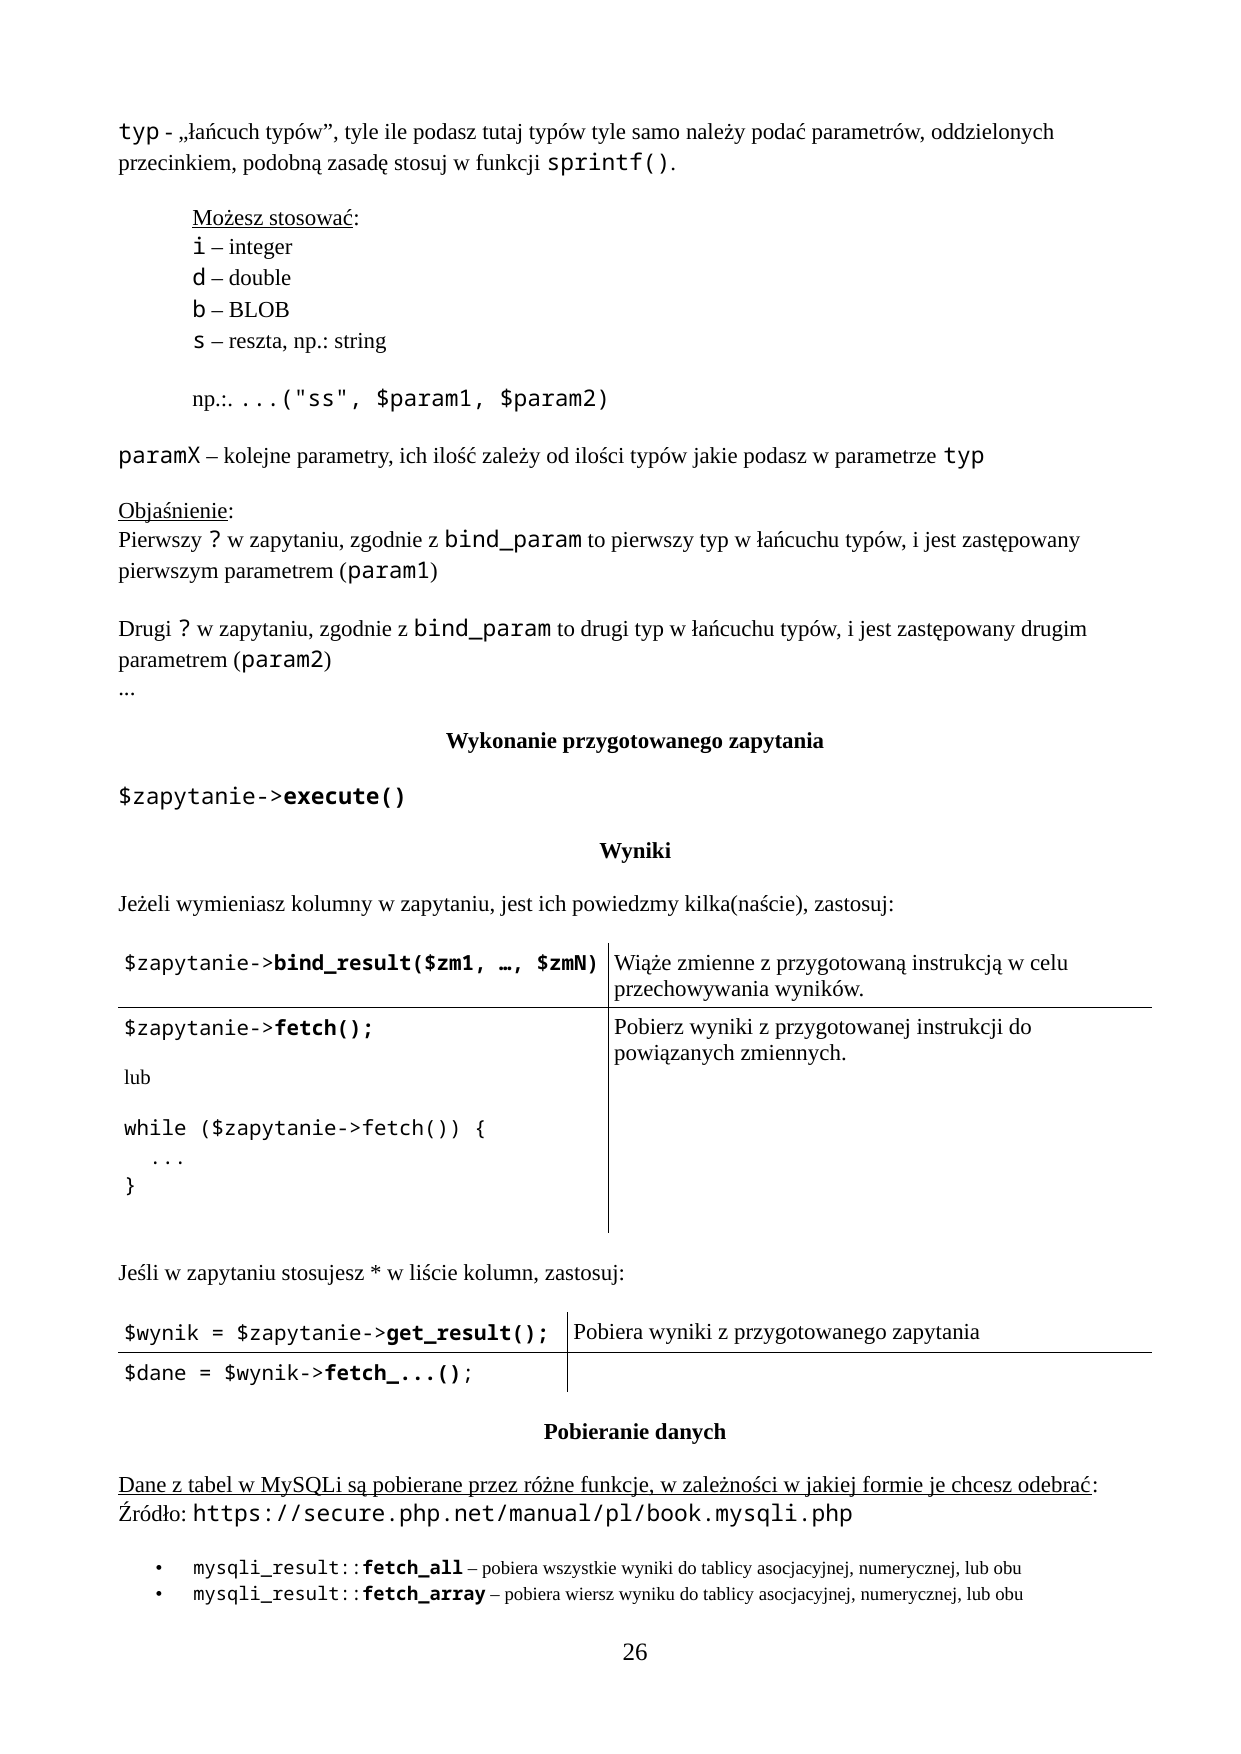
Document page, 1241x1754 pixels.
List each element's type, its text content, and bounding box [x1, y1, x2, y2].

text b – BLOB [192, 293, 1152, 324]
table_cell [568, 1353, 1152, 1392]
text paramX – kolejne parametry, ich ilość zależy od ilości typów jakie podasz w parametrze typ [118, 439, 1152, 470]
text Wyniki [118, 837, 1152, 864]
table_header $wynik = $zapytanie->get_result(); [118, 1312, 567, 1352]
list mysqli_result::fetch_array – pobiera wiersz wyniku do tablicy asocjacyjnej, numerycznej, lub obu [156, 1580, 1152, 1606]
text np.:. ...("ss", $param1, $param2) [118, 381, 1152, 413]
table_header Pobiera wyniki z przygotowanego zapytania [568, 1312, 1152, 1352]
list mysqli_result::fetch_all – pobiera wszystkie wyniki do tablicy asocjacyjnej, numerycznej, lub obu [156, 1554, 1152, 1580]
table_header Wiąże zmienne z przygotowaną instrukcją w celu przechowywania wyników. [609, 943, 1152, 1007]
text Objaśnienie: [118, 497, 1152, 523]
text Jeśli w zapytaniu stosujesz * w liście kolumn, zastosuj: [118, 1259, 1152, 1286]
table_cell $dane = $wynik->fetch_...(); [118, 1353, 567, 1392]
text Źródło: https://secure.php.net/manual/pl/book.mysqli.php [118, 1497, 1152, 1528]
text i – integer [192, 230, 1152, 261]
text Możesz stosować: [192, 204, 1152, 230]
table_cell Pobierz wyniki z przygotowanej instrukcji do powiązanych zmiennych. [609, 1008, 1152, 1233]
text Pobieranie danych [118, 1418, 1152, 1444]
text s – reszta, np.: string [192, 324, 1152, 355]
text Jeżeli wymieniasz kolumny w zapytaniu, jest ich powiedzmy kilka(naście), zastosuj: [118, 890, 1152, 916]
text typ - „łańcuch typów”, tyle ile podasz tutaj typów tyle samo należy podać parametrów, oddzielonych przecinkiem, podobną zasadę stosuj w funkcji sprintf(). [118, 115, 1152, 177]
text Drugi ? w zapytaniu, zgodnie z bind_param to drugi typ w łańcuchu typów, i jest zastępowany drugim parametrem (param2) [118, 612, 1152, 674]
text Dane z tabel w MySQLi są pobierane przez różne funkcje, w zależności w jakiej formie je chcesz odebrać: [118, 1471, 1152, 1497]
text Pierwszy ? w zapytaniu, zgodnie z bind_param to pierwszy typ w łańcuchu typów, i jest zastępowany pierwszym parametrem (param1) [118, 523, 1152, 586]
table_header $zapytanie->bind_result($zm1, …, $zmN) [118, 943, 608, 1007]
text Wykonanie przygotowanego zapytania [118, 727, 1152, 753]
table_cell $zapytanie->fetch(); lub while ($zapytanie->fetch()) { ... } [118, 1008, 608, 1233]
text ... [118, 674, 1152, 701]
text d – double [192, 261, 1152, 293]
text $zapytanie->execute() [118, 780, 1152, 811]
